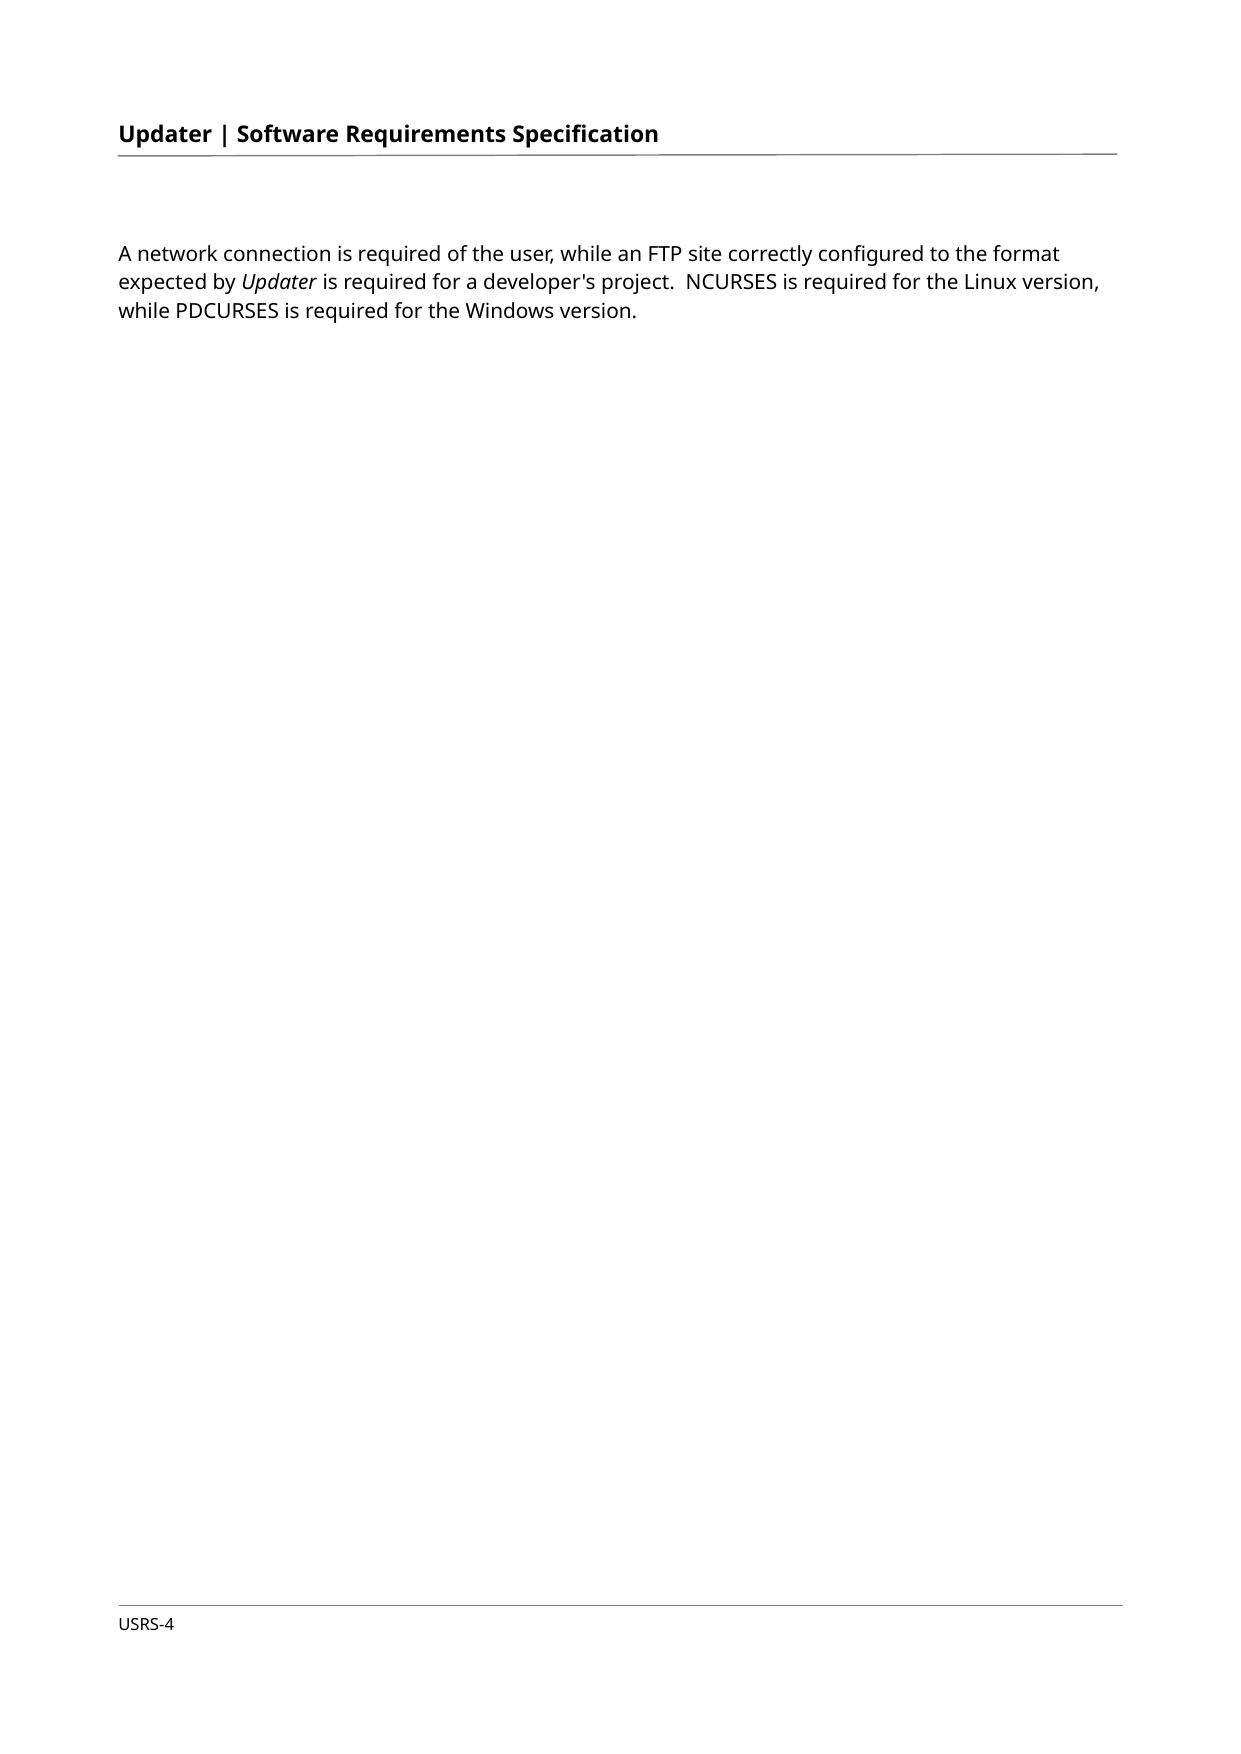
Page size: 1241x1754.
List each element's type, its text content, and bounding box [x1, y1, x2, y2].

text A network connection is required of the user, while an FTP site correctly configured to the format expected by Updater is required for a developer's project. NCURSES is required for the Linux version, while PDCURSES is required for the Windows version. [118, 239, 1122, 324]
